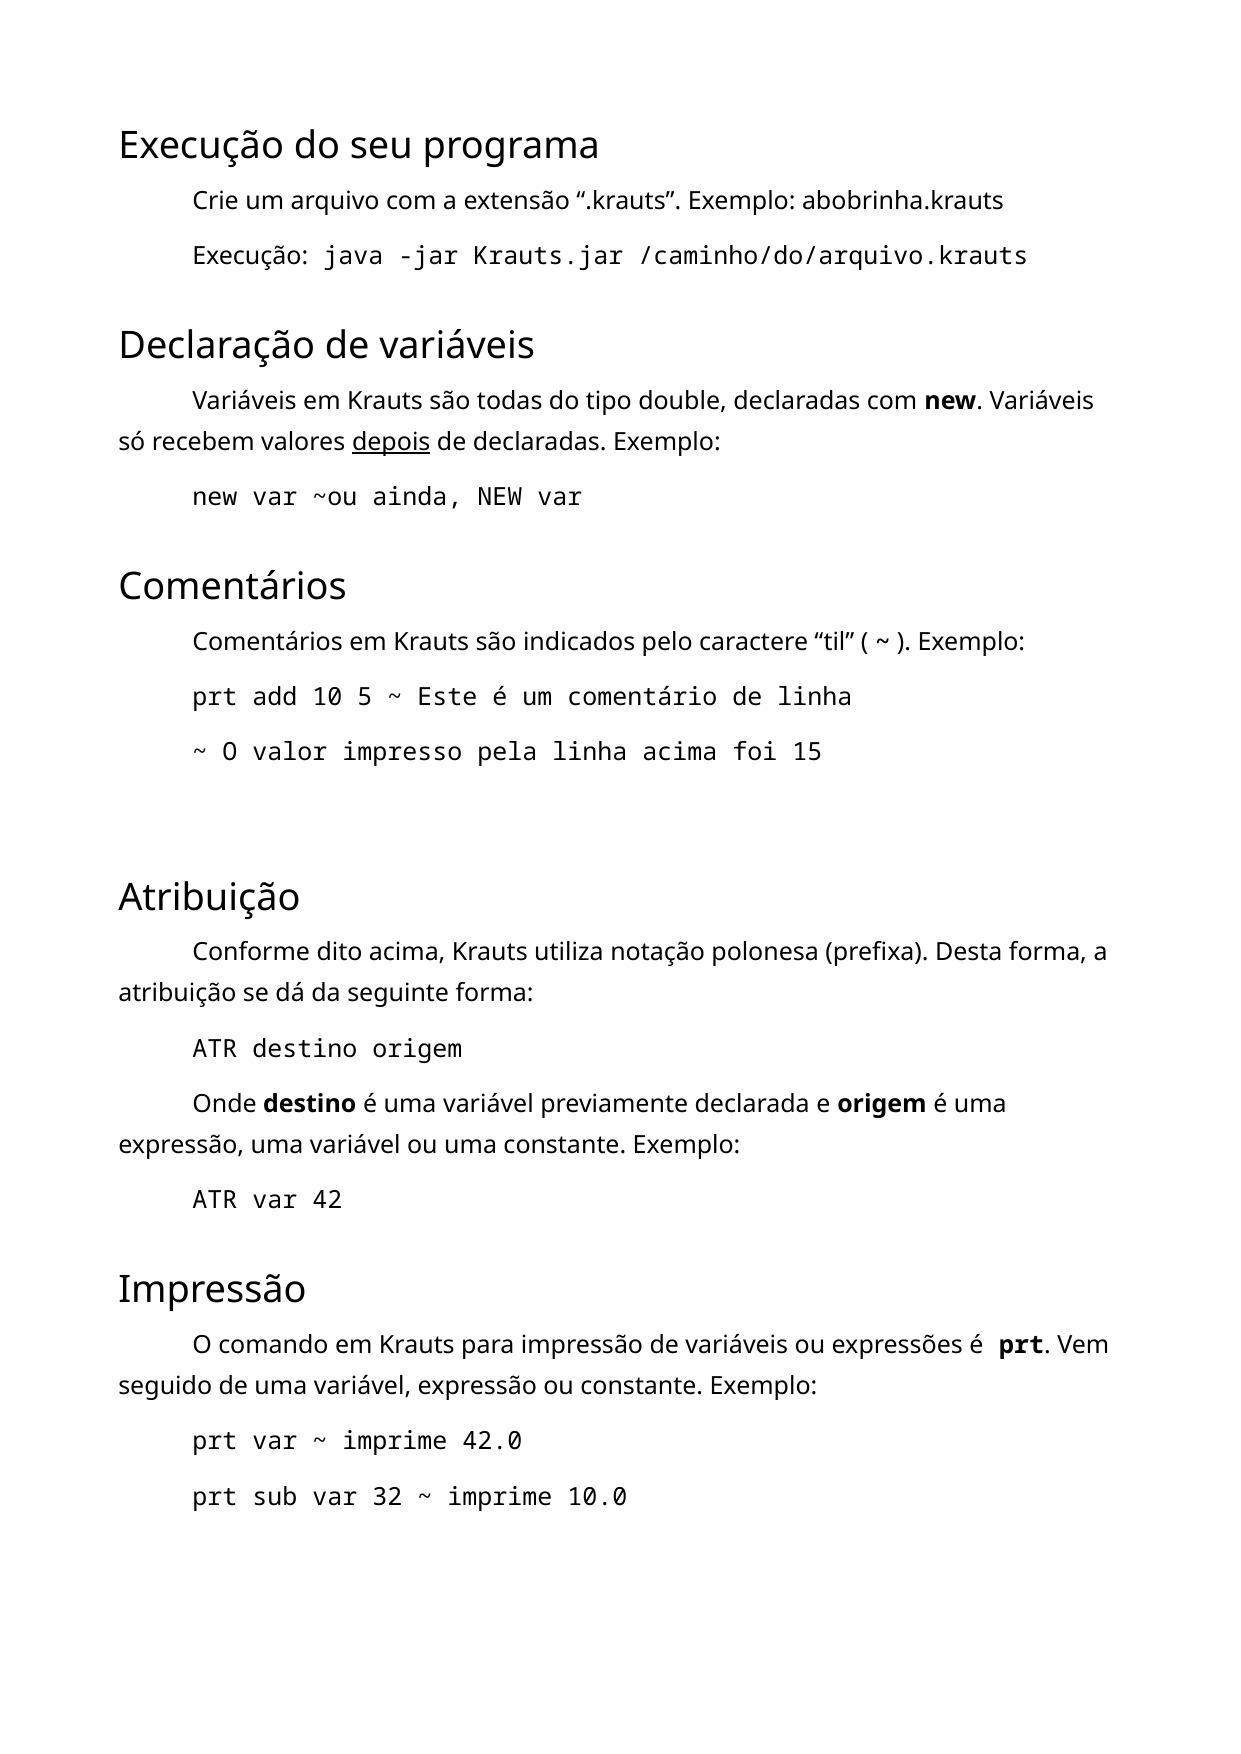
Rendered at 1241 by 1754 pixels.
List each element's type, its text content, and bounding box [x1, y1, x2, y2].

subtitle Declaração de variáveis [118, 318, 1122, 370]
text ATR var 42 [118, 1182, 1122, 1216]
text Conforme dito acima, Krauts utiliza notação polonesa (prefixa). Desta forma, a atribuição se dá da seguinte forma: [118, 934, 1122, 1009]
text Onde destino é uma variável previamente declarada e origem é uma expressão, uma variável ou uma constante. Exemplo: [118, 1086, 1122, 1161]
text Comentários em Krauts são indicados pelo caractere “til” ( ~ ). Exemplo: [118, 623, 1122, 657]
text prt var ~ imprime 42.0 [118, 1423, 1122, 1457]
text Execução: java -jar Krauts.jar /caminho/do/arquivo.krauts [118, 238, 1122, 272]
text prt sub var 32 ~ imprime 10.0 [118, 1478, 1122, 1512]
subtitle Impressão [118, 1262, 1122, 1314]
subtitle Atribuição [118, 870, 1122, 921]
text new var ~ou ainda, NEW var [118, 478, 1122, 513]
subtitle Comentários [118, 559, 1122, 611]
text Crie um arquivo com a extensão “.krauts”. Exemplo: abobrinha.krauts [118, 182, 1122, 216]
text ATR destino origem [118, 1030, 1122, 1064]
text O comando em Krauts para impressão de variáveis ou expressões é prt. Vem seguido de uma variável, expressão ou constante. Exemplo: [118, 1326, 1122, 1401]
subtitle Execução do seu programa [118, 118, 1122, 170]
text prt add 10 5 ~ Este é um comentário de linha [118, 678, 1122, 713]
text ~ O valor impresso pela linha acima foi 15 [118, 734, 1122, 768]
text Variáveis em Krauts são todas do tipo double, declaradas com new. Variáveis só recebem valores depois de declaradas. Exemplo: [118, 382, 1122, 457]
